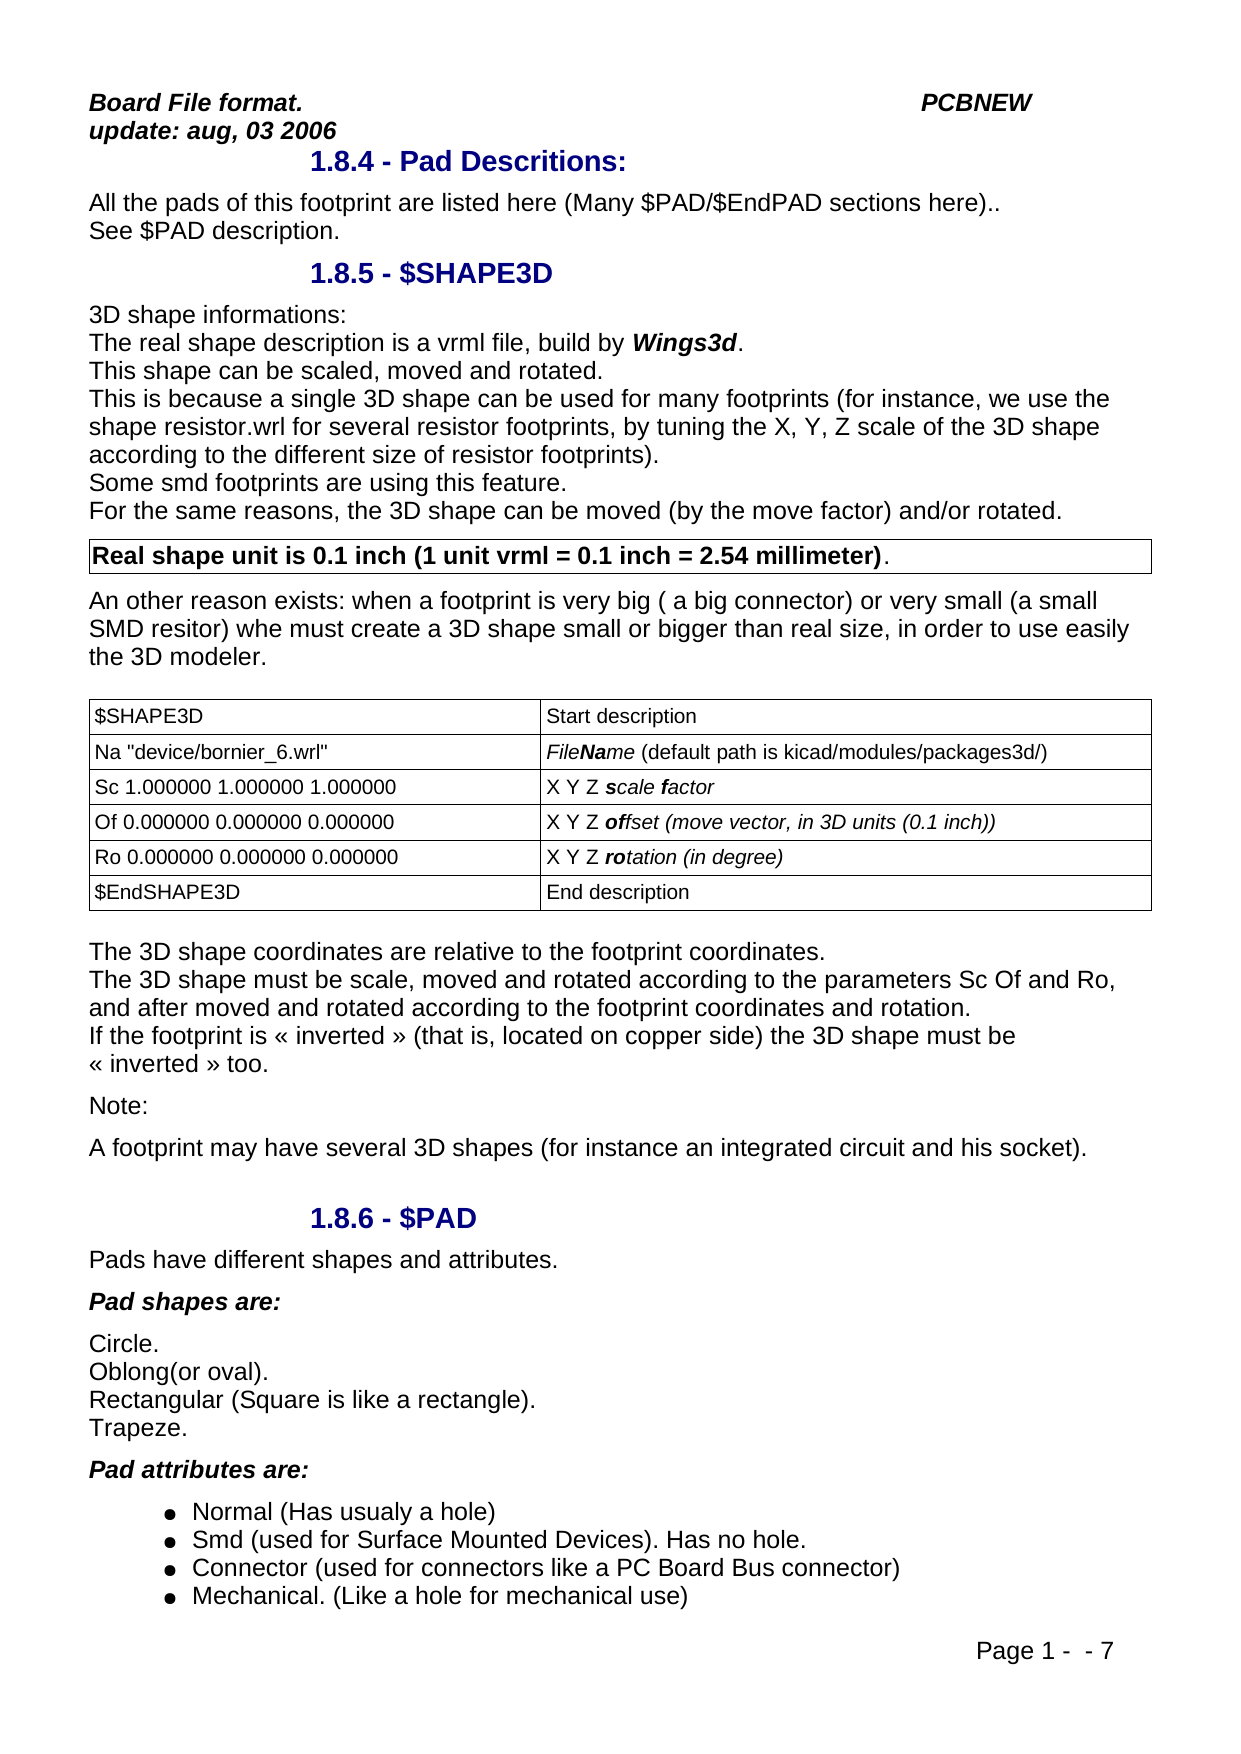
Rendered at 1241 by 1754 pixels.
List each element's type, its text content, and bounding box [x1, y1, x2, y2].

text 3D shape informations: [88, 301, 1152, 329]
table_cell $EndSHAPE3D [90, 876, 540, 910]
text Pad shapes are: [88, 1288, 1152, 1316]
subtitle $SHAPE3D [236, 257, 1152, 289]
text Pads have different shapes and attributes. [88, 1246, 1152, 1274]
text An other reason exists: when a footprint is very big ( a big connector) or very small (a small SMD resitor) whe must create a 3D shape small or bigger than real size, in order to use easily the 3D modeler. [88, 587, 1152, 671]
table_cell X Y Z offset (move vector, in 3D units (0.1 inch)) [541, 805, 1151, 840]
text If the footprint is « inverted » (that is, located on copper side) the 3D shape must be « inverted » too. [88, 1022, 1152, 1078]
list Smd (used for Surface Mounted Devices). Has no hole. [162, 1526, 1152, 1554]
text Pad attributes are: [88, 1456, 1152, 1484]
text Oblong(or oval). [88, 1358, 1152, 1386]
table_cell X Y Z rotation (in degree) [541, 841, 1151, 875]
text Real shape unit is 0.1 inch (1 unit vrml = 0.1 inch = 2.54 millimeter). [90, 540, 1151, 573]
table_cell Of 0.000000 0.000000 0.000000 [90, 805, 540, 840]
text The real shape description is a vrml file, build by Wings3d. [88, 329, 1152, 357]
table_cell Ro 0.000000 0.000000 0.000000 [90, 841, 540, 875]
list Mechanical. (Like a hole for mechanical use) [162, 1582, 1152, 1610]
text Circle. [88, 1330, 1152, 1358]
text See $PAD description. [88, 217, 1152, 245]
table_header Start description [541, 700, 1151, 734]
list Connector (used for connectors like a PC Board Bus connector) [162, 1554, 1152, 1582]
text This shape can be scaled, moved and rotated. [88, 357, 1152, 385]
table_cell X Y Z scale factor [541, 770, 1151, 804]
table_cell End description [541, 876, 1151, 910]
subtitle Pad Descritions: [236, 144, 1152, 177]
text A footprint may have several 3D shapes (for instance an integrated circuit and his socket). [88, 1134, 1152, 1162]
text This is because a single 3D shape can be used for many footprints (for instance, we use the shape resistor.wrl for several resistor footprints, by tuning the X, Y, Z scale of the 3D shape according to the different size of resistor footprints). [88, 385, 1152, 469]
table_header $SHAPE3D [90, 700, 540, 734]
text The 3D shape must be scale, moved and rotated according to the parameters Sc Of and Ro, [88, 966, 1152, 994]
text Trapeze. [88, 1414, 1152, 1442]
table_cell Sc 1.000000 1.000000 1.000000 [90, 770, 540, 804]
table_cell Na "device/bornier_6.wrl" [90, 735, 540, 769]
text All the pads of this footprint are listed here (Many $PAD/$EndPAD sections here).. [88, 189, 1152, 217]
text and after moved and rotated according to the footprint coordinates and rotation. [88, 994, 1152, 1022]
text For the same reasons, the 3D shape can be moved (by the move factor) and/or rotated. [88, 497, 1152, 525]
list Normal (Has usualy a hole) [162, 1498, 1152, 1526]
subtitle $PAD [236, 1202, 1152, 1234]
text The 3D shape coordinates are relative to the footprint coordinates. [88, 938, 1152, 966]
text Some smd footprints are using this feature. [88, 469, 1152, 497]
text Note: [88, 1092, 1152, 1120]
text Rectangular (Square is like a rectangle). [88, 1386, 1152, 1414]
table_cell FileName (default path is kicad/modules/packages3d/) [541, 735, 1151, 769]
